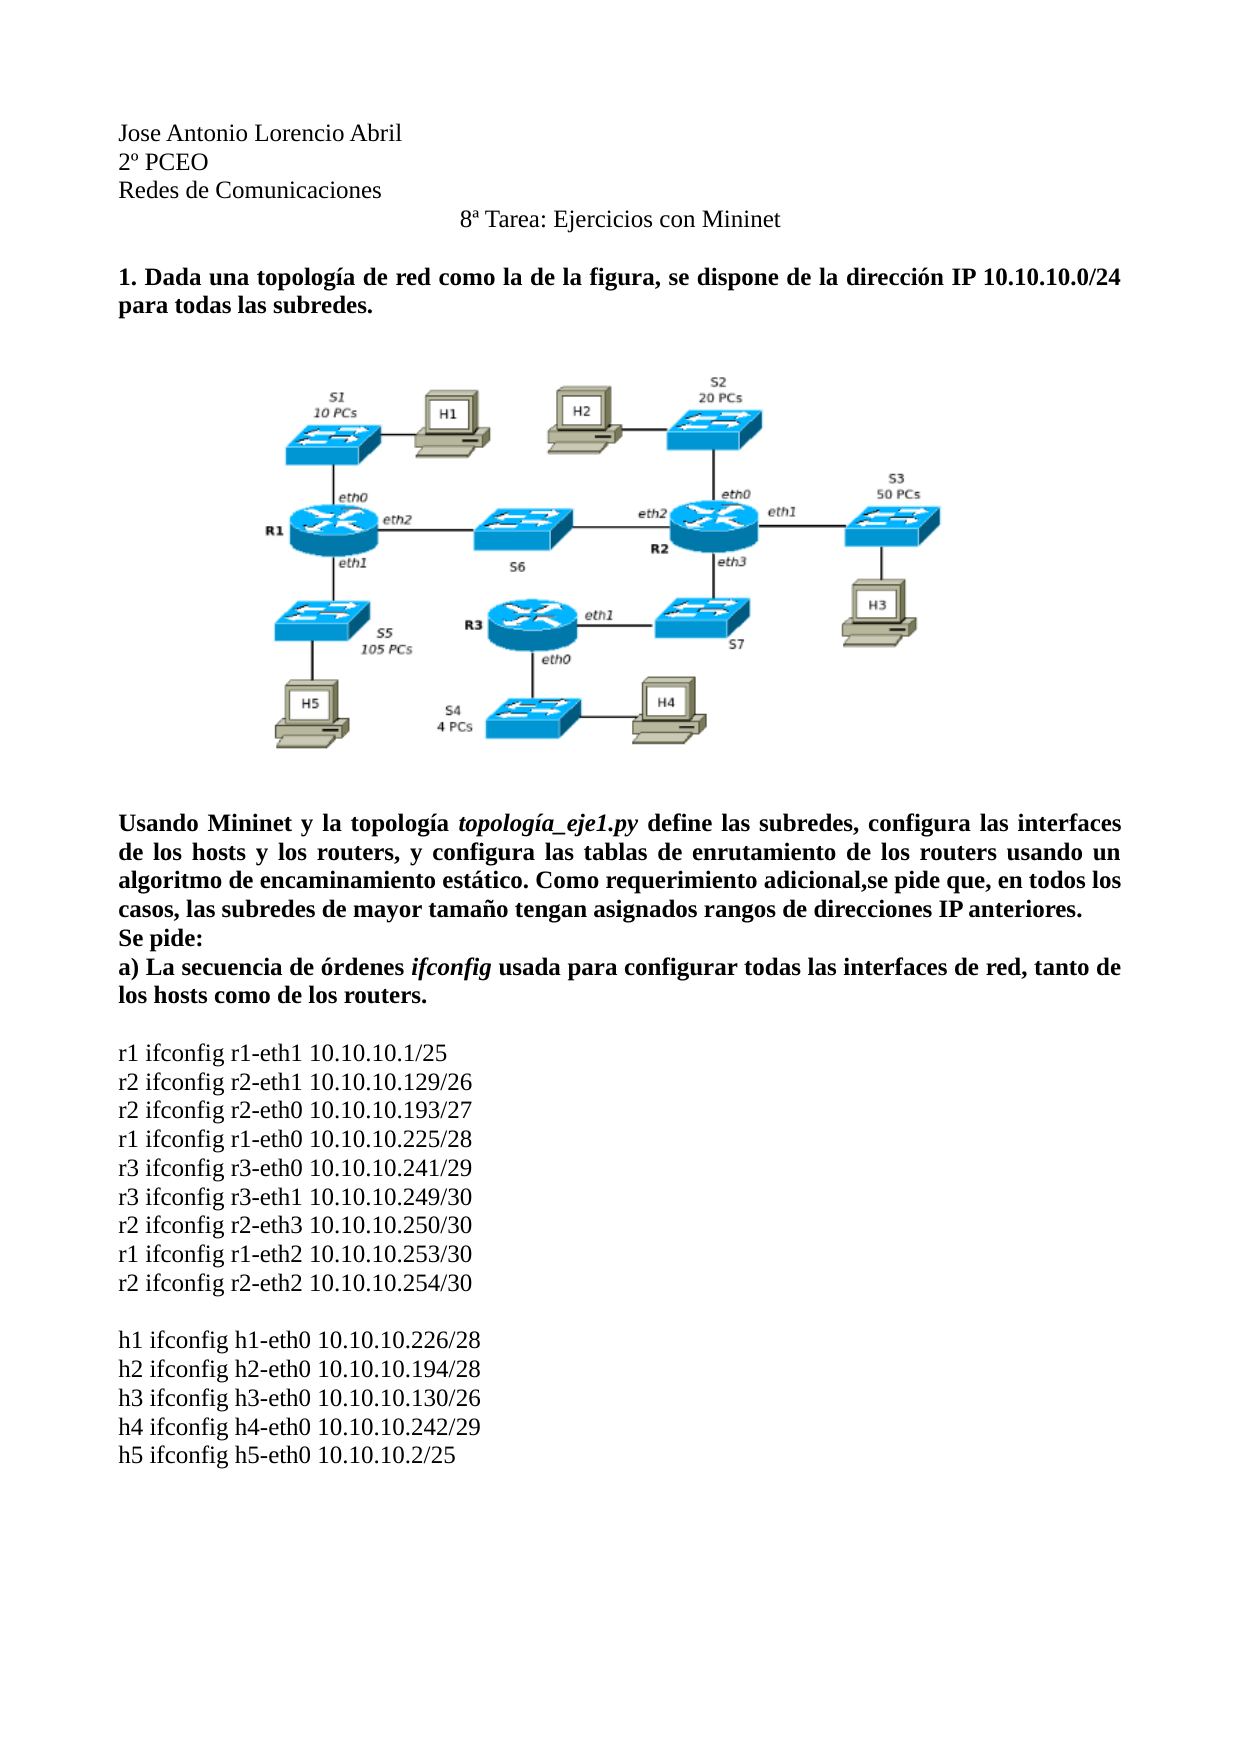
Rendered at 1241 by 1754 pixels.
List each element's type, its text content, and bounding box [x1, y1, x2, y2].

text r2 ifconfig r2-eth2 10.10.10.254/30 [118, 1268, 1122, 1297]
text r1 ifconfig r1-eth1 10.10.10.1/25 [118, 1038, 1122, 1067]
text r2 ifconfig r2-eth1 10.10.10.129/26 [118, 1067, 1122, 1096]
text 2º PCEO [118, 147, 1122, 176]
text Jose Antonio Lorencio Abril [118, 118, 1122, 147]
text 1. Dada una topología de red como la de la figura, se dispone de la dirección IP 10.10.10.0/24 para todas las subredes. [118, 262, 1122, 319]
text Se pide: [118, 923, 1122, 952]
text r2 ifconfig r2-eth0 10.10.10.193/27 [118, 1096, 1122, 1124]
text a) La secuencia de órdenes ifconfig usada para configurar todas las interfaces de red, tanto de los hosts como de los routers. [118, 952, 1122, 1009]
text h1 ifconfig h1-eth0 10.10.10.226/28 [118, 1326, 1122, 1354]
text Redes de Comunicaciones [118, 176, 1122, 204]
text r1 ifconfig r1-eth0 10.10.10.225/28 [118, 1124, 1122, 1153]
text h3 ifconfig h3-eth0 10.10.10.130/26 [118, 1383, 1122, 1412]
text h5 ifconfig h5-eth0 10.10.10.2/25 [118, 1441, 1122, 1469]
text h4 ifconfig h4-eth0 10.10.10.242/29 [118, 1412, 1122, 1441]
picture [251, 364, 988, 766]
text r1 ifconfig r1-eth2 10.10.10.253/30 [118, 1239, 1122, 1268]
text Usando Mininet y la topología topología_eje1.py define las subredes, configura las interfaces de los hosts y los routers, y configura las tablas de enrutamiento de los routers usando un algoritmo de encaminamiento estático. Como requerimiento adicional,se pide que, en todos los casos, las subredes de mayor tamaño tengan asignados rangos de direcciones IP anteriores. [118, 808, 1122, 923]
text h2 ifconfig h2-eth0 10.10.10.194/28 [118, 1354, 1122, 1383]
text r3 ifconfig r3-eth0 10.10.10.241/29 [118, 1153, 1122, 1182]
text 8ª Tarea: Ejercicios con Mininet [118, 204, 1122, 233]
text r3 ifconfig r3-eth1 10.10.10.249/30 [118, 1182, 1122, 1211]
text r2 ifconfig r2-eth3 10.10.10.250/30 [118, 1211, 1122, 1239]
